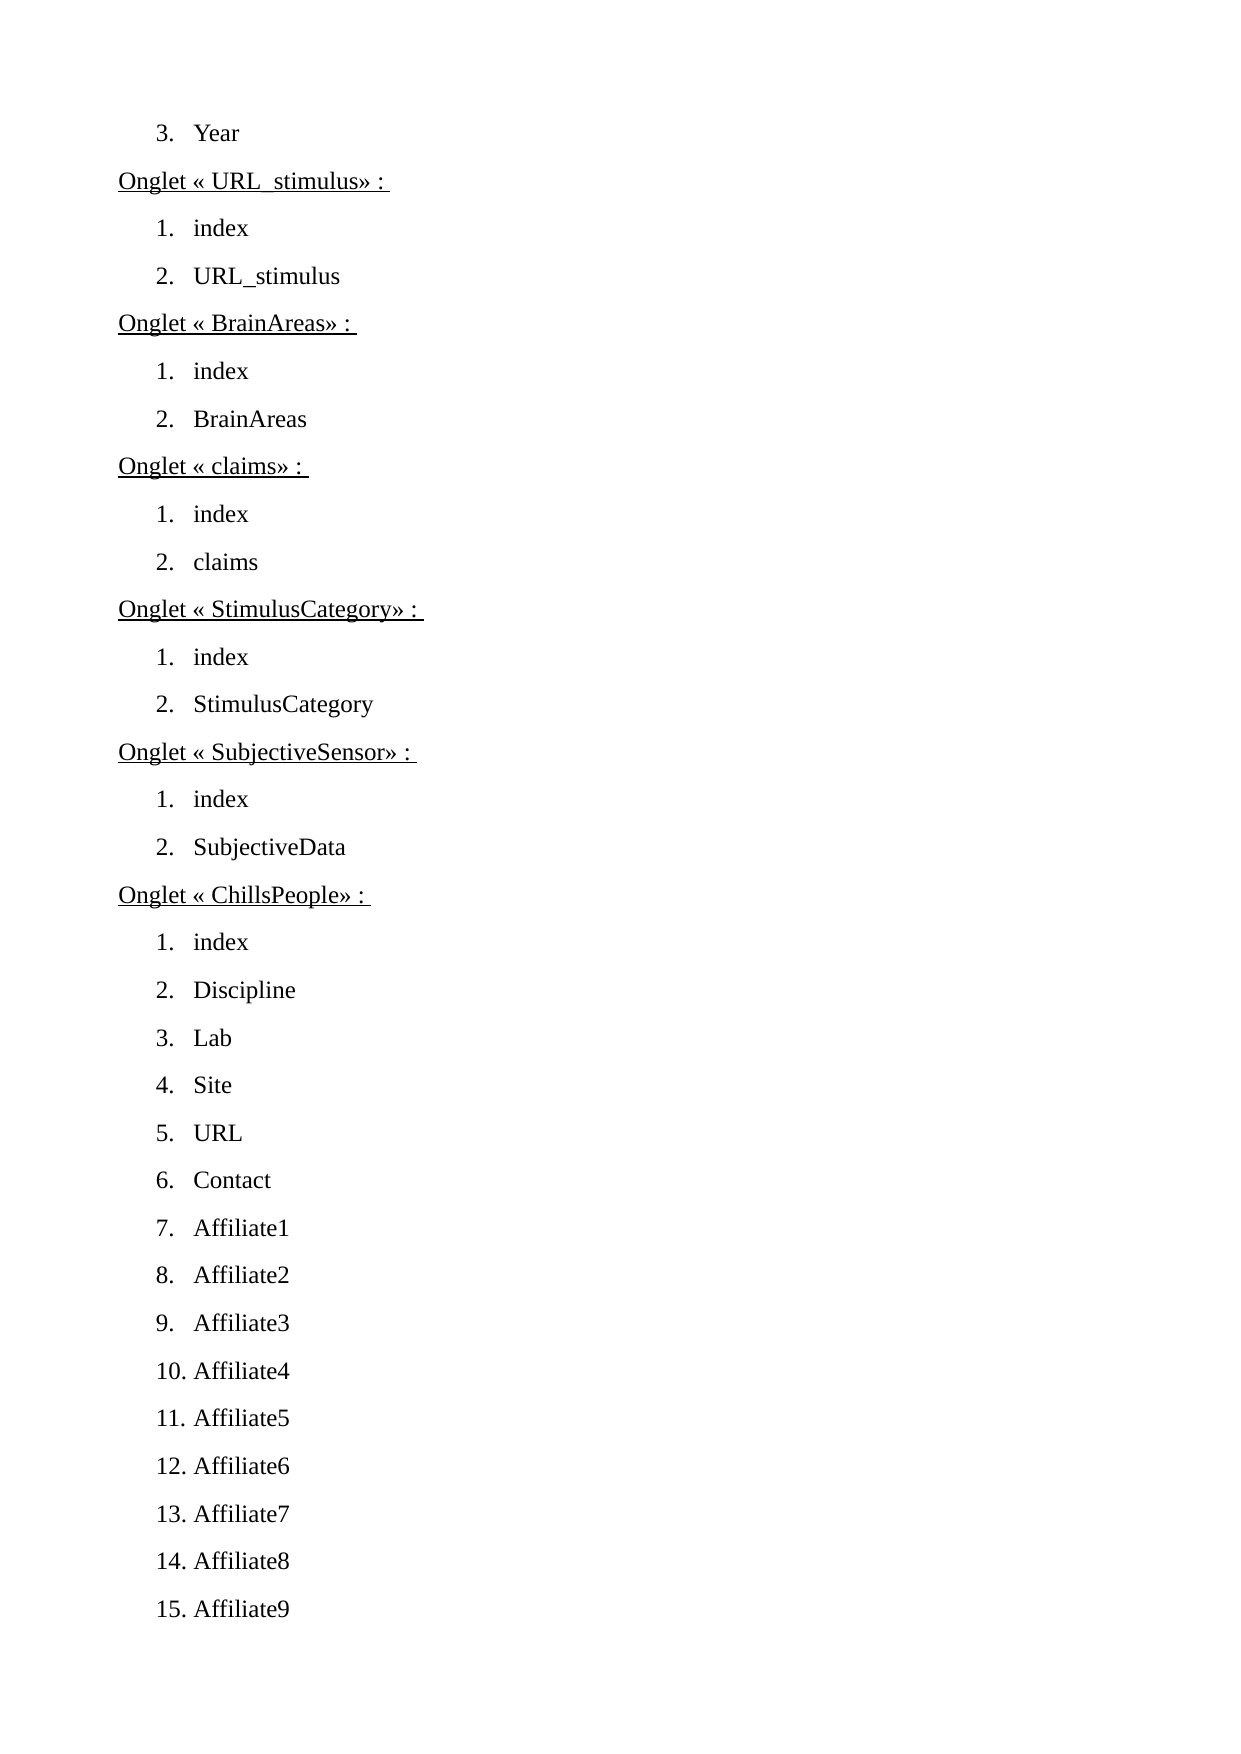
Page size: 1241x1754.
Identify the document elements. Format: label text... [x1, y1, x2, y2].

list index [156, 213, 1122, 242]
list Affiliate5 [156, 1403, 1122, 1432]
list Affiliate8 [156, 1546, 1122, 1575]
text Onglet « claims» : [118, 451, 1122, 480]
list Lab [156, 1023, 1122, 1051]
list Affiliate4 [156, 1356, 1122, 1384]
list index [156, 642, 1122, 671]
list StimulusCategory [156, 689, 1122, 718]
list URL_stimulus [156, 261, 1122, 290]
list URL [156, 1118, 1122, 1147]
list claims [156, 547, 1122, 575]
list index [156, 356, 1122, 385]
list index [156, 927, 1122, 956]
list Affiliate3 [156, 1308, 1122, 1337]
list Affiliate7 [156, 1499, 1122, 1527]
text Onglet « StimulusCategory» : [118, 594, 1122, 623]
list Affiliate6 [156, 1451, 1122, 1480]
text Onglet « URL_stimulus» : [118, 166, 1122, 194]
text Onglet « ChillsPeople» : [118, 880, 1122, 908]
list Site [156, 1070, 1122, 1099]
list BrainAreas [156, 404, 1122, 432]
list SubjectiveData [156, 832, 1122, 861]
list Contact [156, 1165, 1122, 1194]
list Affiliate2 [156, 1261, 1122, 1289]
list Discipline [156, 975, 1122, 1004]
list index [156, 499, 1122, 528]
text Onglet « BrainAreas» : [118, 308, 1122, 337]
list index [156, 784, 1122, 813]
list Affiliate1 [156, 1213, 1122, 1242]
list Affiliate9 [156, 1594, 1122, 1623]
text Onglet « SubjectiveSensor» : [118, 737, 1122, 766]
list Year [156, 118, 1122, 147]
